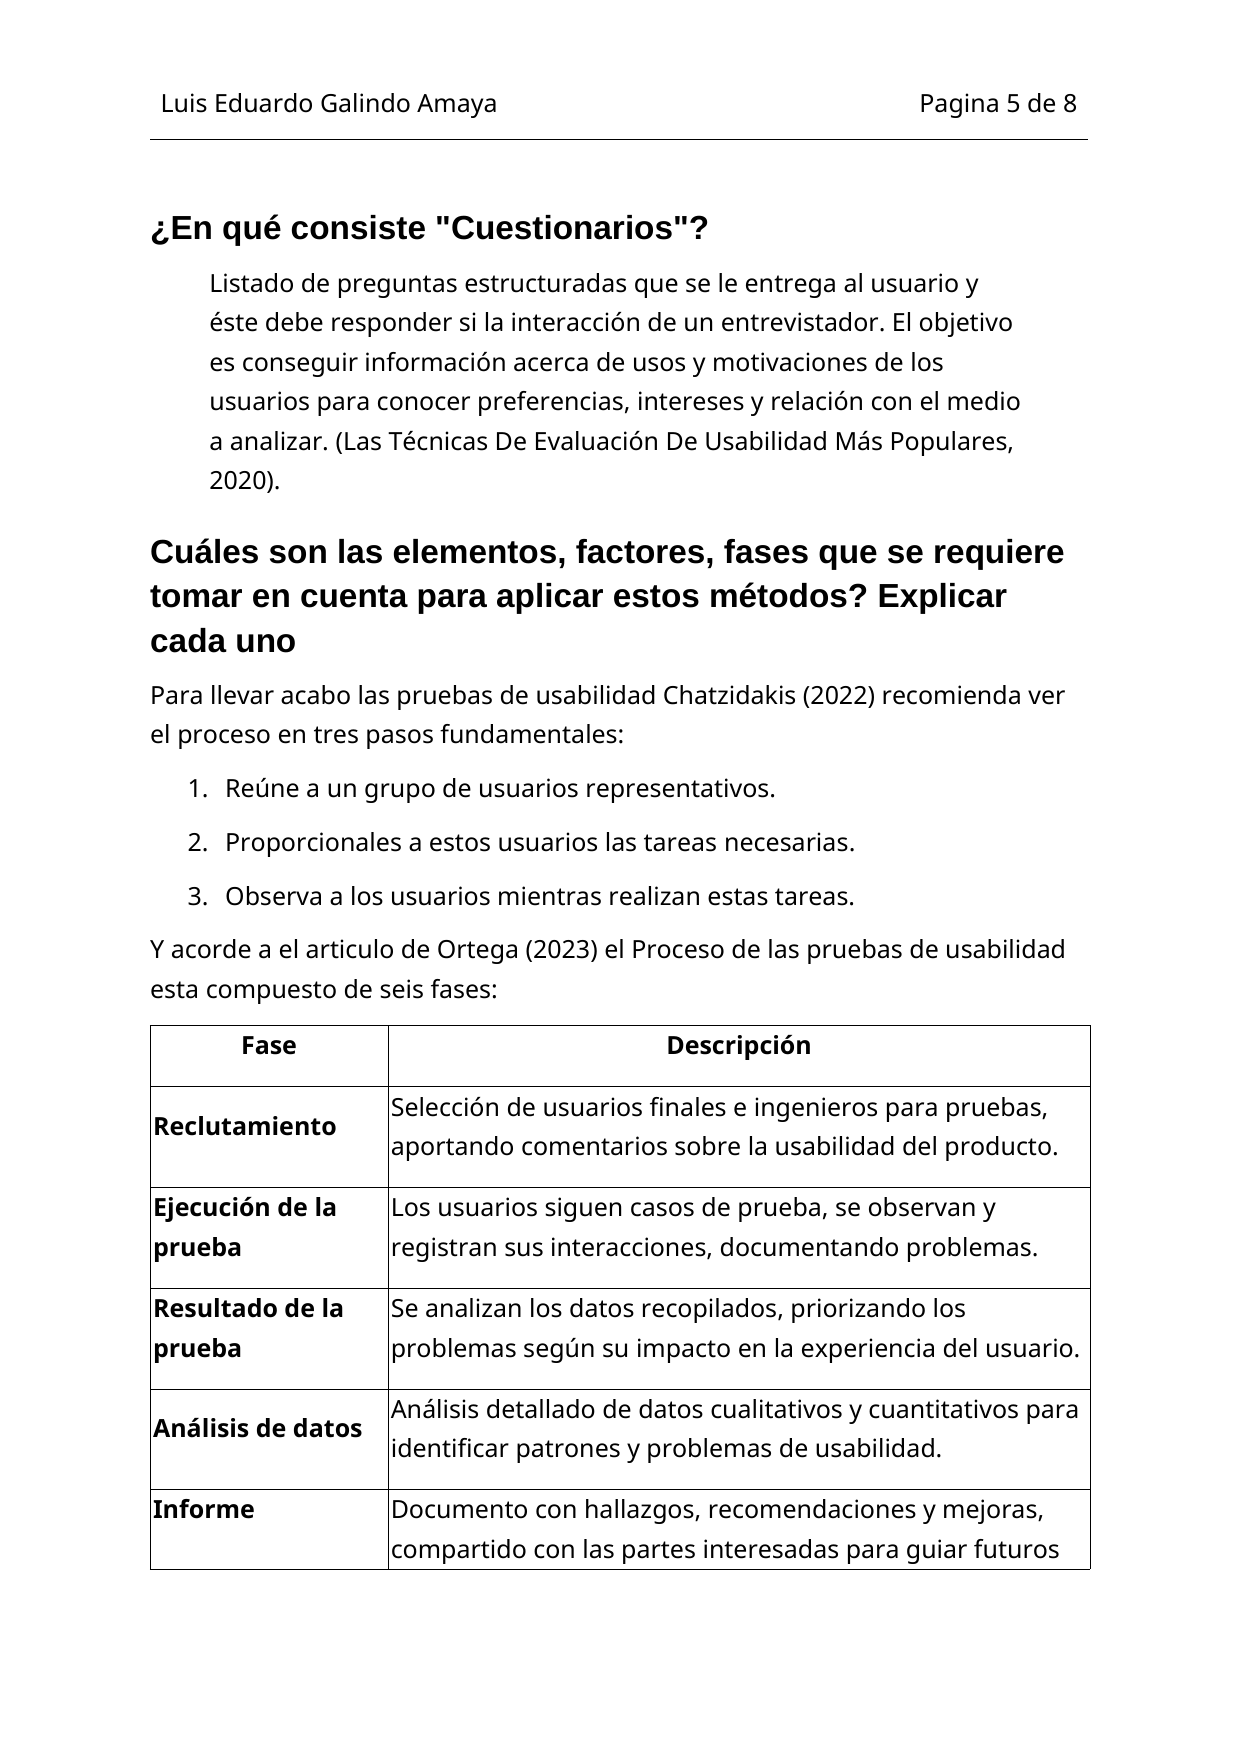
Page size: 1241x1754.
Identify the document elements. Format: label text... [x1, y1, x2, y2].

table_cell Informe [151, 1490, 388, 1569]
text Para llevar acabo las pruebas de usabilidad Chatzidakis (2022) recomienda ver el proceso en tres pasos fundamentales: [150, 678, 1090, 751]
table_header Descripción [389, 1026, 1090, 1086]
subtitle ¿En qué consiste "Cuestionarios"? [150, 208, 1090, 247]
table_cell Documento con hallazgos, recomendaciones y mejoras, compartido con las partes interesadas para guiar futuros [389, 1490, 1090, 1569]
text Listado de preguntas estructuradas que se le entrega al usuario y éste debe responder si la interacción de un entrevistador. El objetivo es conseguir información acerca de usos y motivaciones de los usuarios para conocer preferencias, intereses y relación con el medio a analizar. (Las Técnicas De Evaluación De Usabilidad Más Populares, 2020). [209, 265, 1031, 497]
table_cell Selección de usuarios finales e ingenieros para pruebas, aportando comentarios sobre la usabilidad del producto. [389, 1087, 1090, 1187]
table_cell Resultado de la prueba [151, 1289, 388, 1388]
list Reúne a un grupo de usuarios representativos. [187, 771, 1090, 805]
table_cell Los usuarios siguen casos de prueba, se observan y registran sus interacciones, documentando problemas. [389, 1188, 1090, 1288]
list Proporcionales a estos usuarios las tareas necesarias. [187, 824, 1090, 859]
table_cell Análisis detallado de datos cualitativos y cuantitativos para identificar patrones y problemas de usabilidad. [389, 1390, 1090, 1489]
table_cell Ejecución de la prueba [151, 1188, 388, 1288]
text Y acorde a el articulo de Ortega (2023) el Proceso de las pruebas de usabilidad esta compuesto de seis fases: [150, 932, 1090, 1005]
table_cell Análisis de datos [151, 1390, 388, 1489]
subtitle Cuáles son las elementos, factores, fases que se requiere tomar en cuenta para aplicar estos métodos? Explicar cada uno [150, 532, 1090, 659]
table_cell Se analizan los datos recopilados, priorizando los problemas según su impacto en la experiencia del usuario. [389, 1289, 1090, 1388]
list Observa a los usuarios mientras realizan estas tareas. [187, 878, 1090, 912]
table_cell Reclutamiento [151, 1087, 388, 1187]
table_header Fase [151, 1026, 388, 1086]
